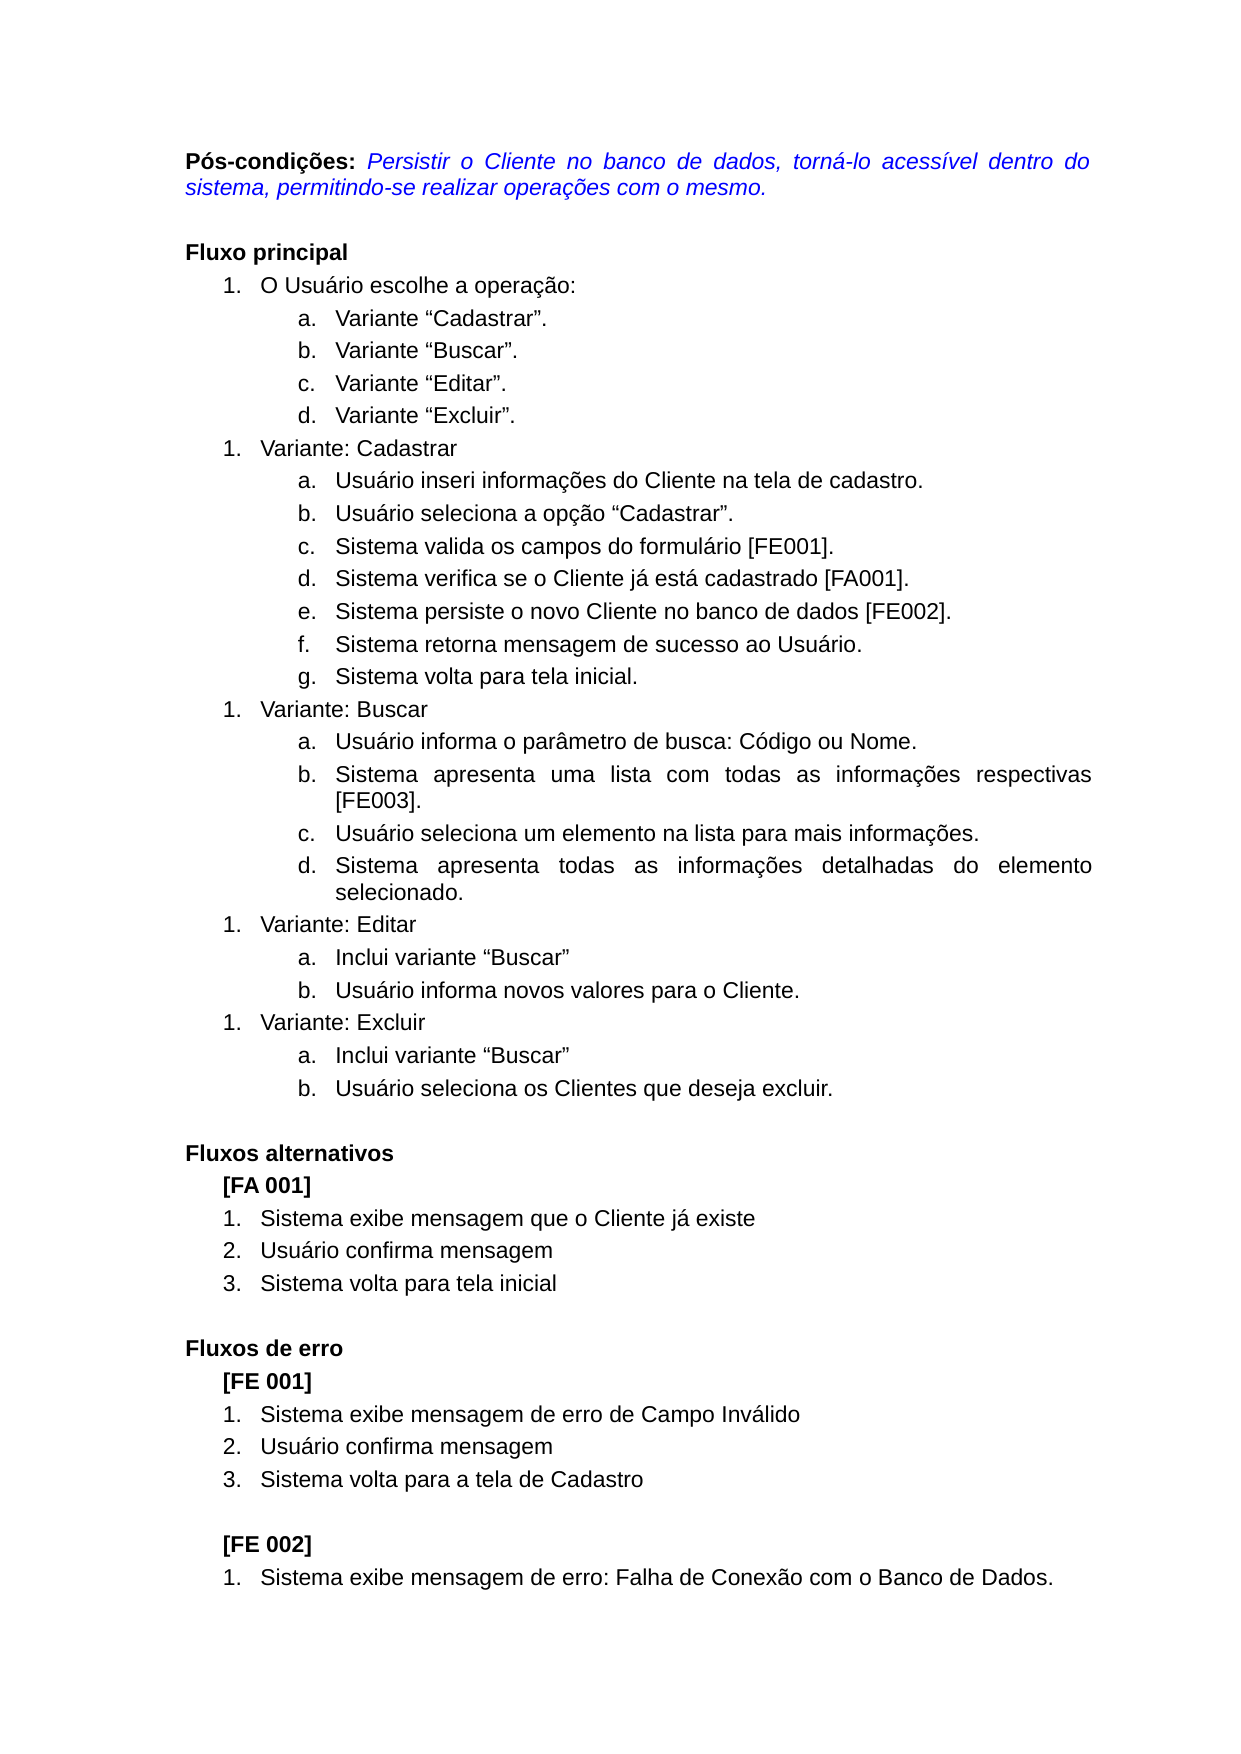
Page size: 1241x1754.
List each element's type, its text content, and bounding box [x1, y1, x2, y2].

list Inclui variante “Buscar” [298, 944, 1092, 970]
text [FE 002] [148, 1531, 1092, 1557]
text Fluxos de erro [185, 1335, 1092, 1362]
list Variante “Cadastrar”. [298, 304, 1092, 331]
list Sistema exibe mensagem de erro: Falha de Conexão com o Banco de Dados. [223, 1563, 1092, 1590]
list Sistema exibe mensagem de erro de Campo Inválido [223, 1401, 1092, 1427]
list O Usuário escolhe a operação: [223, 272, 1092, 298]
list Inclui variante “Buscar” [298, 1042, 1092, 1068]
list Variante: Excluir [223, 1009, 1092, 1036]
list Sistema volta para tela inicial [223, 1270, 1092, 1296]
text [FE 001] [223, 1368, 1092, 1394]
list Usuário confirma mensagem [223, 1237, 1092, 1264]
list Usuário seleciona os Clientes que deseja excluir. [298, 1074, 1092, 1101]
list Variante “Excluir”. [298, 402, 1092, 429]
text Fluxo principal [185, 239, 1092, 266]
list Sistema volta para a tela de Cadastro [223, 1466, 1092, 1492]
list Usuário informa o parâmetro de busca: Código ou Nome. [298, 728, 1092, 755]
list Sistema valida os campos do formulário [FE001]. [298, 533, 1092, 559]
list Sistema persiste o novo Cliente no banco de dados [FE002]. [298, 598, 1092, 624]
list Variante: Cadastrar [223, 435, 1092, 461]
list Sistema volta para tela inicial. [298, 663, 1092, 689]
text [FA 001] [223, 1172, 1092, 1199]
text Pós-condições: Persistir o Cliente no banco de dados, torná-lo acessível dentro do sistema, permitindo-se realizar operações com o mesmo. [185, 148, 1092, 200]
list Variante “Buscar”. [298, 337, 1092, 363]
list Sistema apresenta uma lista com todas as informações respectivas [FE003]. [298, 761, 1092, 814]
list Sistema retorna mensagem de sucesso ao Usuário. [298, 631, 1092, 657]
list Usuário informa novos valores para o Cliente. [298, 977, 1092, 1003]
list Variante: Buscar [223, 696, 1092, 722]
list Usuário seleciona a opção “Cadastrar”. [298, 500, 1092, 526]
list Sistema apresenta todas as informações detalhadas do elemento selecionado. [298, 852, 1092, 905]
list Usuário inseri informações do Cliente na tela de cadastro. [298, 467, 1092, 494]
list Usuário confirma mensagem [223, 1433, 1092, 1459]
list Usuário seleciona um elemento na lista para mais informações. [298, 820, 1092, 846]
list Sistema verifica se o Cliente já está cadastrado [FA001]. [298, 565, 1092, 592]
list Variante “Editar”. [298, 370, 1092, 396]
list Variante: Editar [223, 911, 1092, 938]
list Sistema exibe mensagem que o Cliente já existe [223, 1205, 1092, 1231]
text Fluxos alternativos [185, 1140, 1092, 1166]
